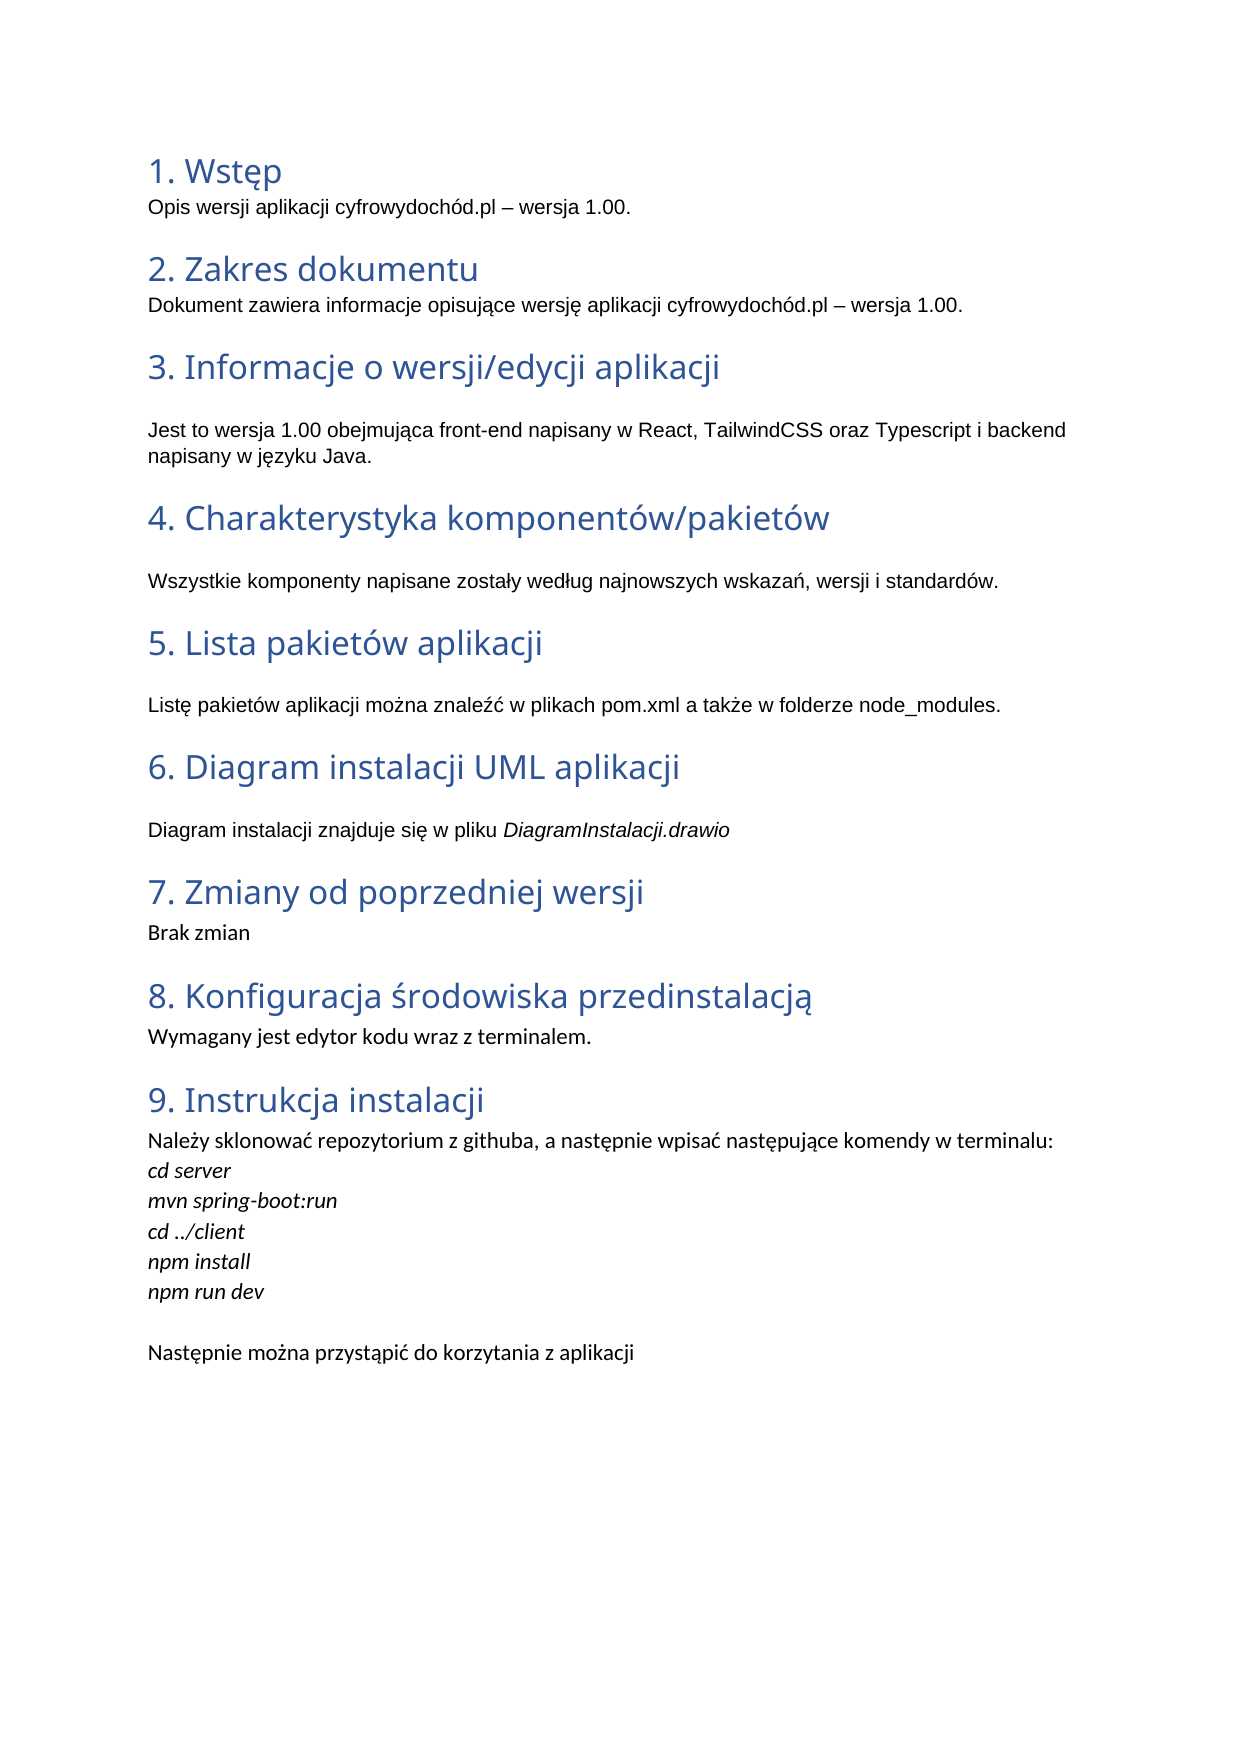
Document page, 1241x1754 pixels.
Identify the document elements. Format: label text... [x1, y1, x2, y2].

subtitle 5. Lista pakietów aplikacji [148, 619, 1093, 665]
subtitle 1. Wstęp Opis wersji aplikacji cyfrowydochód.pl – wersja 1.00. [148, 148, 1093, 219]
subtitle 8. Konfiguracja środowiska przedinstalacją [148, 973, 1093, 1018]
subtitle Diagram instalacji znajduje się w pliku DiagramInstalacji.drawio [148, 818, 1093, 842]
subtitle 7. Zmiany od poprzedniej wersji [148, 869, 1093, 914]
text Należy sklonować repozytorium z githuba, a następnie wpisać następujące komendy w terminalu: cd server mvn spring-boot:run cd ../client npm install npm run dev Następnie można przystąpić do korzytania z aplikacji [148, 1126, 1093, 1366]
subtitle 6. Diagram instalacji UML aplikacji [148, 744, 1093, 789]
subtitle 9. Instrukcja instalacji [148, 1077, 1093, 1123]
subtitle Listę pakietów aplikacji można znaleźć w plikach pom.xml a także w folderze node_modules. [148, 693, 1093, 717]
subtitle 3. Informacje o wersji/edycji aplikacji [148, 344, 1093, 389]
text Brak zmian [148, 918, 1093, 946]
subtitle Wszystkie komponenty napisane zostały według najnowszych wskazań, wersji i standardów. [148, 568, 1093, 592]
subtitle 2. Zakres dokumentu Dokument zawiera informacje opisujące wersję aplikacji cyfrowydochód.pl – wersja 1.00. [148, 246, 1093, 317]
text Wymagany jest edytor kodu wraz z terminalem. [148, 1022, 1093, 1050]
subtitle 4. Charakterystyka komponentów/pakietów [148, 494, 1093, 540]
subtitle Jest to wersja 1.00 obejmująca front-end napisany w React, TailwindCSS oraz Typescript i backend napisany w języku Java. [148, 418, 1093, 468]
